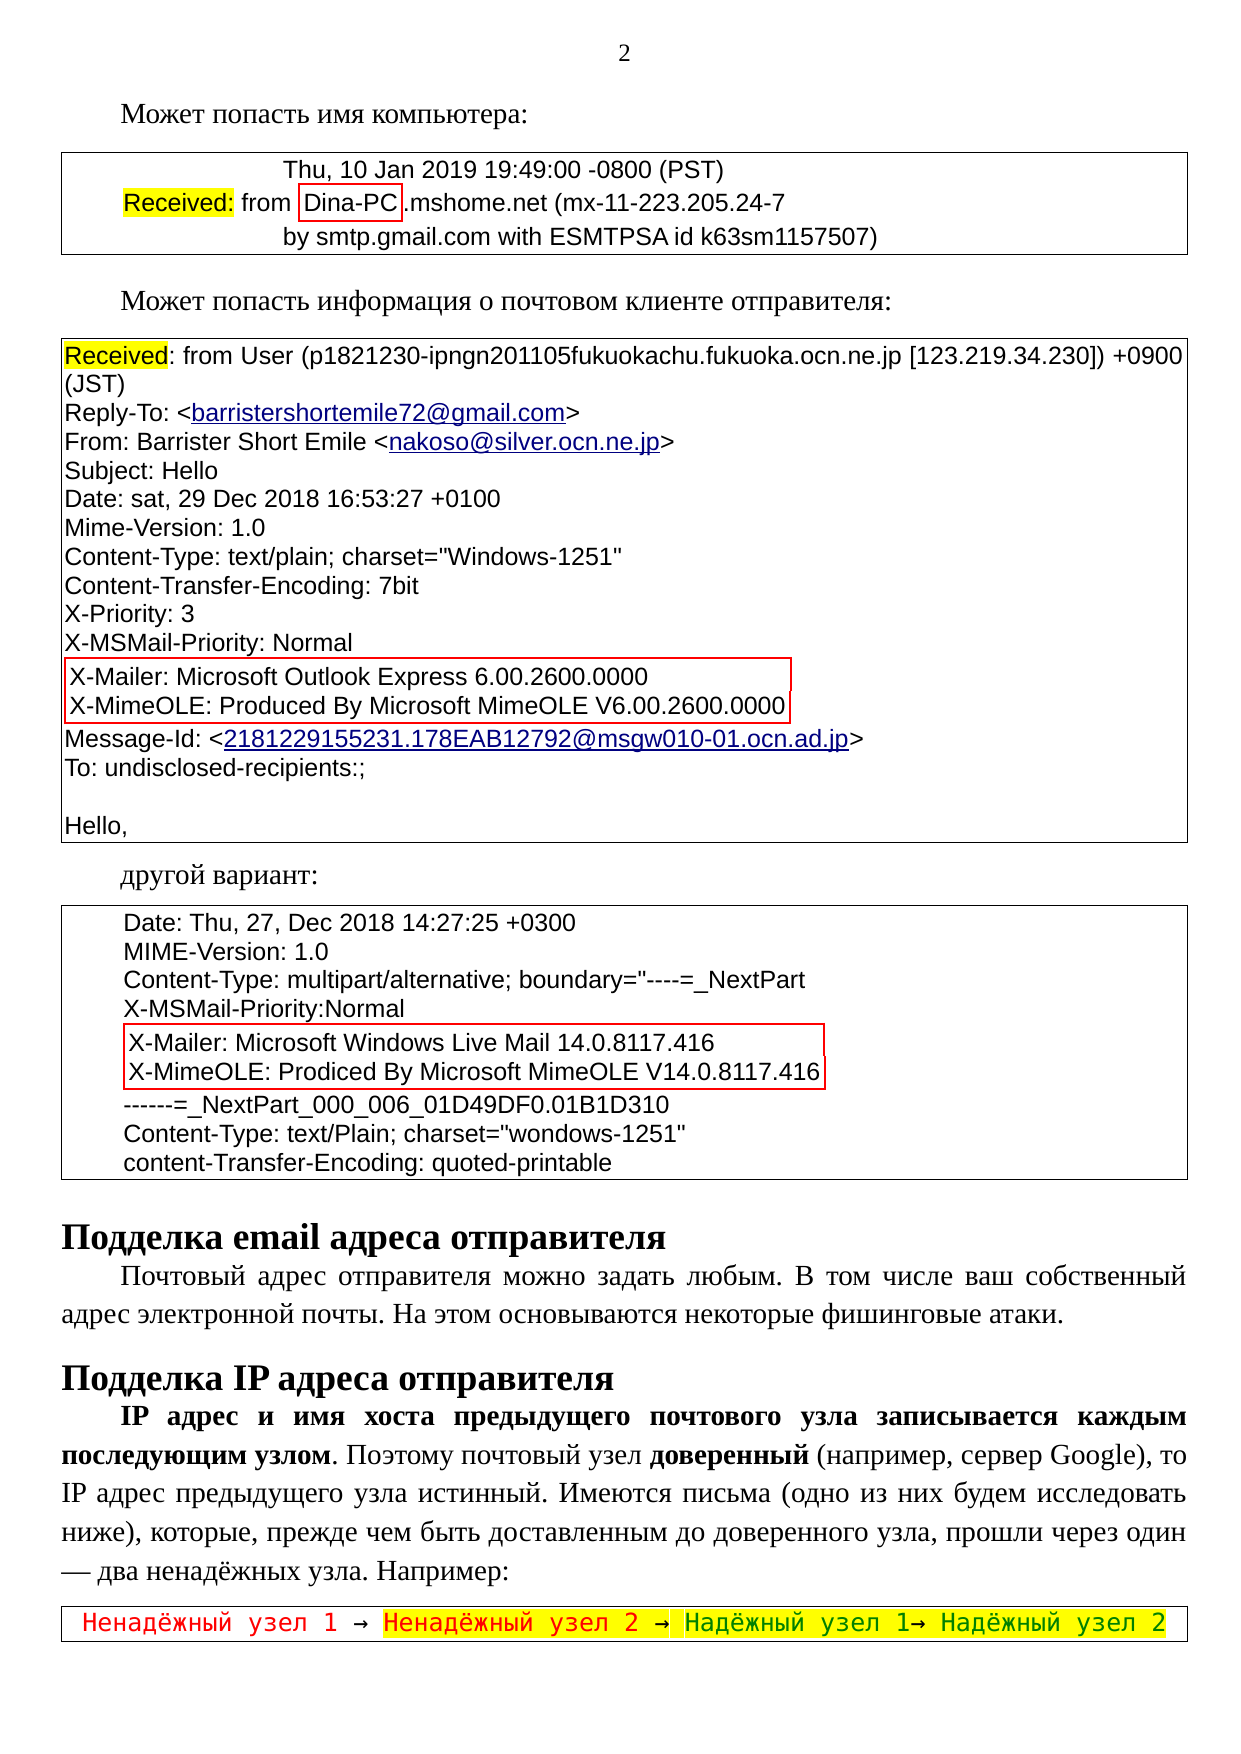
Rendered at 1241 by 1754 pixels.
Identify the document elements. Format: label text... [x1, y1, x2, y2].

subtitle Подделка IP адреса отправителя [61, 1355, 1187, 1398]
text X-MSMail-Priority: Normal [62, 625, 1187, 654]
text ------=_NextPart_000_006_01D49DF0.01B1D310 [62, 1087, 1187, 1116]
subtitle Подделка email адреса отправителя [61, 1214, 1187, 1258]
text Received: from Dina-PC.mshome.net (mx-11-223.205.24-7 [62, 180, 1187, 219]
text From: Barrister Short Emile <nakoso@silver.ocn.ne.jp> [62, 424, 1187, 453]
text [825, 1053, 1187, 1087]
text by smtp.gmail.com with ESMTPSA id k63sm1157507) [62, 219, 1187, 254]
text Message-Id: <2181229155231.178EAB12792@msgw010-01.ocn.ad.jp> [62, 721, 1187, 750]
text Почтовый адрес отправителя можно задать любым. В том числе ваш собственный адрес электронной почты. На этом основываются некоторые фишинговые атаки. [61, 1258, 1187, 1330]
text Content-Type: text/Plain; charset="wondows-1251" [62, 1116, 1187, 1145]
text Hello, [62, 808, 1187, 842]
text X-Priority: 3 [62, 596, 1187, 625]
text Subject: Hello [62, 453, 1187, 481]
text Date: sat, 29 Dec 2018 16:53:27 +0100 [62, 481, 1187, 510]
text Thu, 10 Jan 2019 19:49:00 -0800 (PST) [62, 153, 1187, 180]
text Received: from User (p1821230-ipngn201105fukuokachu.fukuoka.ocn.ne.jp [123.219.34.230]) +0900 (JST) [62, 339, 1187, 395]
text X-Mailer: Microsoft Windows Live Mail 14.0.8117.416 [62, 1020, 1187, 1053]
text Content-Type: multipart/alternative; boundary="----=_NextPart [62, 962, 1187, 991]
text To: undisclosed-recipients:; [62, 750, 1187, 782]
text X-MimeOLE: Prodiced By Microsoft MimeOLE V14.0.8117.416 [125, 1053, 824, 1087]
text [62, 1053, 123, 1087]
text X-Mailer: Microsoft Outlook Express 6.00.2600.0000 [62, 654, 1187, 688]
text X-MimeOLE: Produced By Microsoft MimeOLE V6.00.2600.0000 [66, 688, 790, 721]
text Может попасть информация о почтовом клиенте отправителя: [61, 283, 1187, 316]
text Ненадёжный узел 1 → Ненадёжный узел 2 → Надёжный узел 1→ Надёжный узел 2 [62, 1607, 1187, 1641]
text Content-Type: text/plain; charset="Windows-1251" [62, 539, 1187, 568]
text Content-Transfer-Encoding: 7bit [62, 568, 1187, 596]
text content-Transfer-Encoding: quoted-printable [62, 1145, 1187, 1179]
text IP адрес и имя хоста предыдущего почтового узла записывается каждым последующим узлом. Поэтому почтовый узел доверенный (например, сервер Google), то IP адрес предыдущего узла истинный. Имеются письма (одно из них будем исследовать ниже), которые, прежде чем быть доставленным до доверенного узла, прошли через один — два ненадёжных узла. Например: [61, 1398, 1187, 1586]
text MIME-Version: 1.0 [62, 933, 1187, 962]
text Date: Thu, 27, Dec 2018 14:27:25 +0300 [62, 906, 1187, 933]
text [791, 688, 1187, 721]
text Mime-Version: 1.0 [62, 510, 1187, 539]
text другой вариант: [61, 857, 1187, 890]
text Может попасть имя компьютера: [61, 97, 1187, 130]
text X-MSMail-Priority:Normal [62, 991, 1187, 1020]
text Reply-To: <barristershortemile72@gmail.com> [62, 395, 1187, 424]
